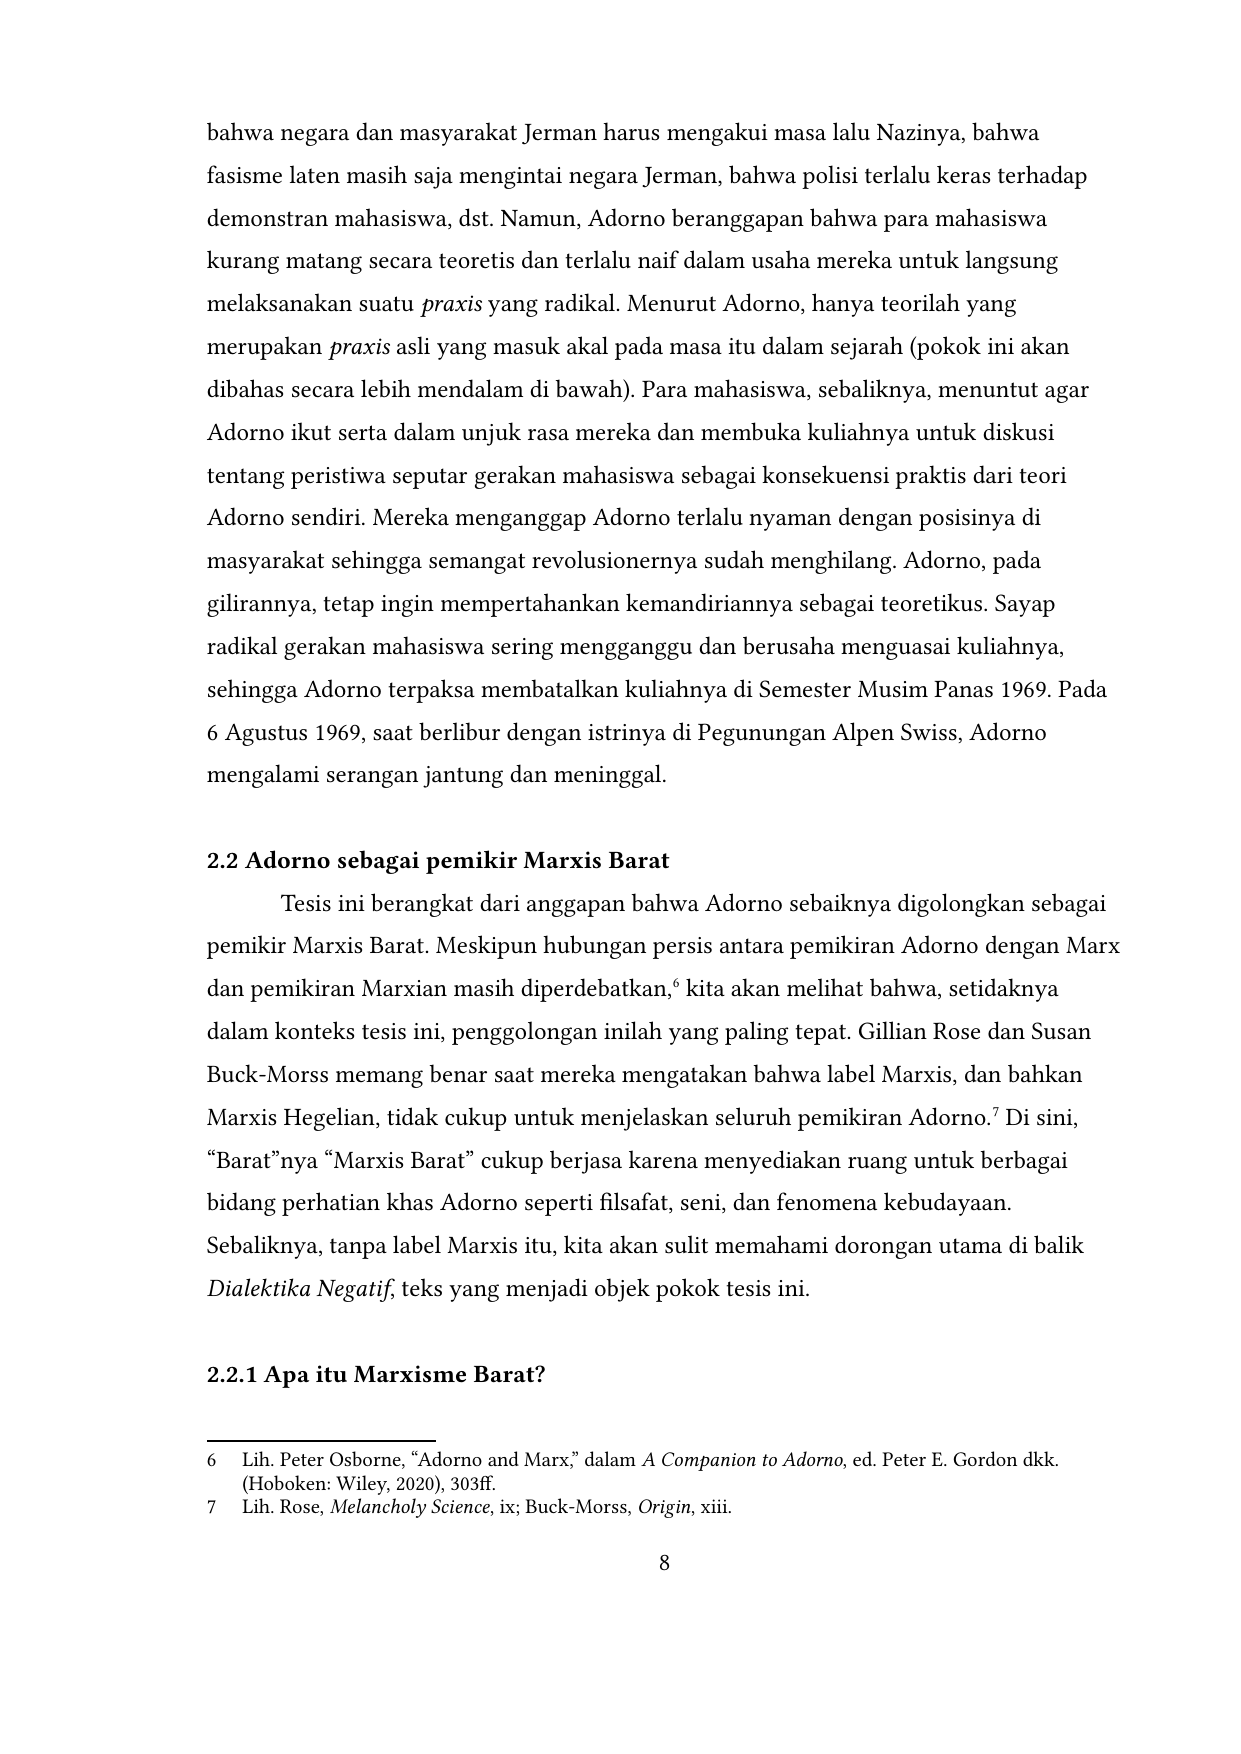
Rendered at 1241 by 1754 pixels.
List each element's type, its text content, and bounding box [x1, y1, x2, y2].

text bahwa negara dan masyarakat Jerman harus mengakui masa lalu Nazinya, bahwa fasisme laten masih saja mengintai negara Jerman, bahwa polisi terlalu keras terhadap demonstran mahasiswa, dst. Namun, Adorno beranggapan bahwa para mahasiswa kurang matang secara teoretis dan terlalu naif dalam usaha mereka untuk langsung melaksanakan suatu praxis yang radikal. Menurut Adorno, hanya teorilah yang merupakan praxis asli yang masuk akal pada masa itu dalam sejarah (pokok ini akan dibahas secara lebih mendalam di bawah). Para mahasiswa, sebaliknya, menuntut agar Adorno ikut serta dalam unjuk rasa mereka dan membuka kuliahnya untuk diskusi tentang peristiwa seputar gerakan mahasiswa sebagai konsekuensi praktis dari teori Adorno sendiri. Mereka menganggap Adorno terlalu nyaman dengan posisinya di masyarakat sehingga semangat revolusionernya sudah menghilang. Adorno, pada gilirannya, tetap ingin mempertahankan kemandiriannya sebagai teoretikus. Sayap radikal gerakan mahasiswa sering mengganggu dan berusaha menguasai kuliahnya, sehingga Adorno terpaksa membatalkan kuliahnya di Semester Musim Panas 1969. Pada 6 Agustus 1969, saat berlibur dengan istrinya di Pegunungan Alpen Swiss, Adorno mengalami serangan jantung dan meninggal. [207, 118, 1122, 789]
text Lih. Rose, Melancholy Science, ix; Buck-Morss, Origin, xiii. [207, 1495, 1122, 1519]
text 2.2 Adorno sebagai pemikir Marxis Barat [207, 846, 1122, 874]
text 2.2.1 Apa itu Marxisme Barat? [207, 1360, 1122, 1388]
text Tesis ini berangkat dari anggapan bahwa Adorno sebaiknya digolongkan sebagai pemikir Marxis Barat. Meskipun hubungan persis antara pemikiran Adorno dengan Marx dan pemikiran Marxian masih diperdebatkan, kita akan melihat bahwa, setidaknya dalam konteks tesis ini, penggolongan inilah yang paling tepat. Gillian Rose dan Susan Buck-Morss memang benar saat mereka mengatakan bahwa label Marxis, dan bahkan Marxis Hegelian, tidak cukup untuk menjelaskan seluruh pemikiran Adorno. Di sini, “Barat”nya “Marxis Barat” cukup berjasa karena menyediakan ruang untuk berbagai bidang perhatian khas Adorno seperti filsafat, seni, dan fenomena kebudayaan. Sebaliknya, tanpa label Marxis itu, kita akan sulit memahami dorongan utama di balik Dialektika Negatif, teks yang menjadi objek pokok tesis ini. [207, 889, 1122, 1303]
text Lih. Peter Osborne, “Adorno and Marx,” dalam A Companion to Adorno, ed. Peter E. Gordon dkk. (Hoboken: Wiley, 2020), 303ff. [207, 1447, 1122, 1495]
